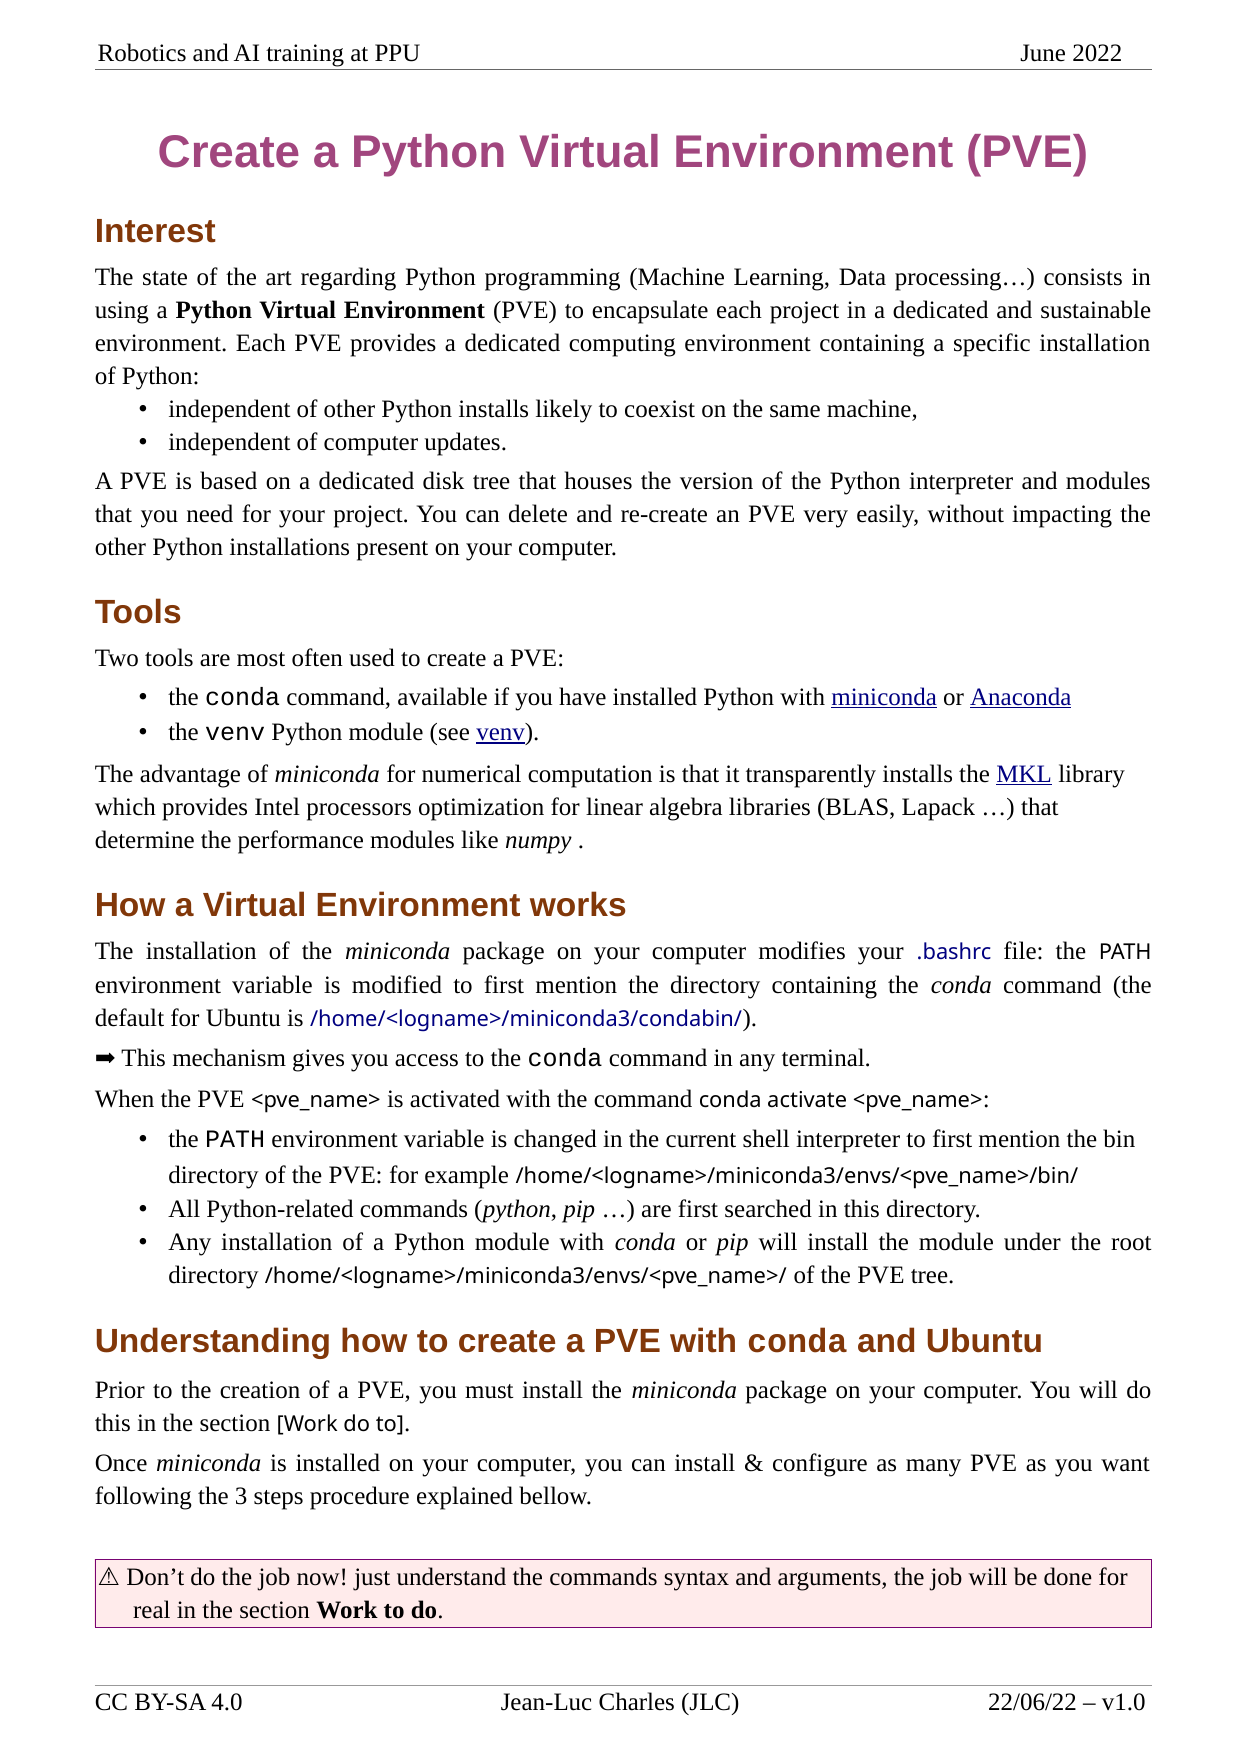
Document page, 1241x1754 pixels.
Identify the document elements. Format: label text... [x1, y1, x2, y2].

list the PATH environment variable is changed in the current shell interpreter to first mention the bin directory of the PVE: for example /home/<logname>/miniconda3/envs/<pve_name>/bin/ [139, 1124, 1152, 1189]
text Prior to the creation of a PVE, you must install the miniconda package on your computer. You will do this in the section [Work do to]. [94, 1375, 1152, 1438]
subtitle Understanding how to create a PVE with conda and Ubuntu [94, 1321, 1152, 1363]
text ⚠️ Don’t do the job now! just understand the commands syntax and arguments, the job will be done for real in the section Work to do. [96, 1560, 1151, 1627]
list the venv Python module (see venv). [139, 717, 1152, 748]
list Any installation of a Python module with conda or pip will install the module under the root directory /home/<logname>/miniconda3/envs/<pve_name>/ of the PVE tree. [139, 1227, 1152, 1290]
subtitle Tools [94, 592, 1152, 631]
list independent of other Python installs likely to coexist on the same machine, [139, 394, 1152, 423]
text Once miniconda is installed on your computer, you can install & configure as many PVE as you want following the 3 steps procedure explained bellow. [94, 1448, 1152, 1510]
text The state of the art regarding Python programming (Machine Learning, Data processing…) consists in using a Python Virtual Environment (PVE) to encapsulate each project in a dedicated and sustainable environment. Each PVE provides a dedicated computing environment containing a specific installation of Python: [94, 262, 1152, 390]
text The advantage of miniconda for numerical computation is that it transparently installs the MKL library which provides Intel processors optimization for linear algebra libraries (BLAS, Lapack …) that determine the performance modules like numpy . [94, 759, 1152, 853]
text ➡️ This mechanism gives you access to the conda command in any terminal. [94, 1043, 1152, 1074]
text When the PVE <pve_name> is activated with the command conda activate <pve_name>: [94, 1084, 1152, 1114]
list independent of computer updates. [139, 427, 1152, 456]
text A PVE is based on a dedicated disk tree that houses the version of the Python interpreter and modules that you need for your project. You can delete and re-create an PVE very easily, without impacting the other Python installations present on your computer. [94, 466, 1152, 561]
list the conda command, available if you have installed Python with miniconda or Anaconda [139, 682, 1152, 713]
title Create a Python Virtual Environment (PVE) [94, 125, 1152, 177]
text Two tools are most often used to create a PVE: [94, 643, 1152, 672]
list All Python-related commands (python, pip …) are first searched in this directory. [139, 1194, 1152, 1223]
subtitle How a Virtual Environment works [94, 884, 1152, 923]
text The installation of the miniconda package on your computer modifies your .bashrc file: the PATH environment variable is modified to first mention the directory containing the conda command (the default for Ubuntu is /home/<logname>/miniconda3/condabin/). [94, 936, 1152, 1033]
subtitle Interest [94, 211, 1152, 249]
